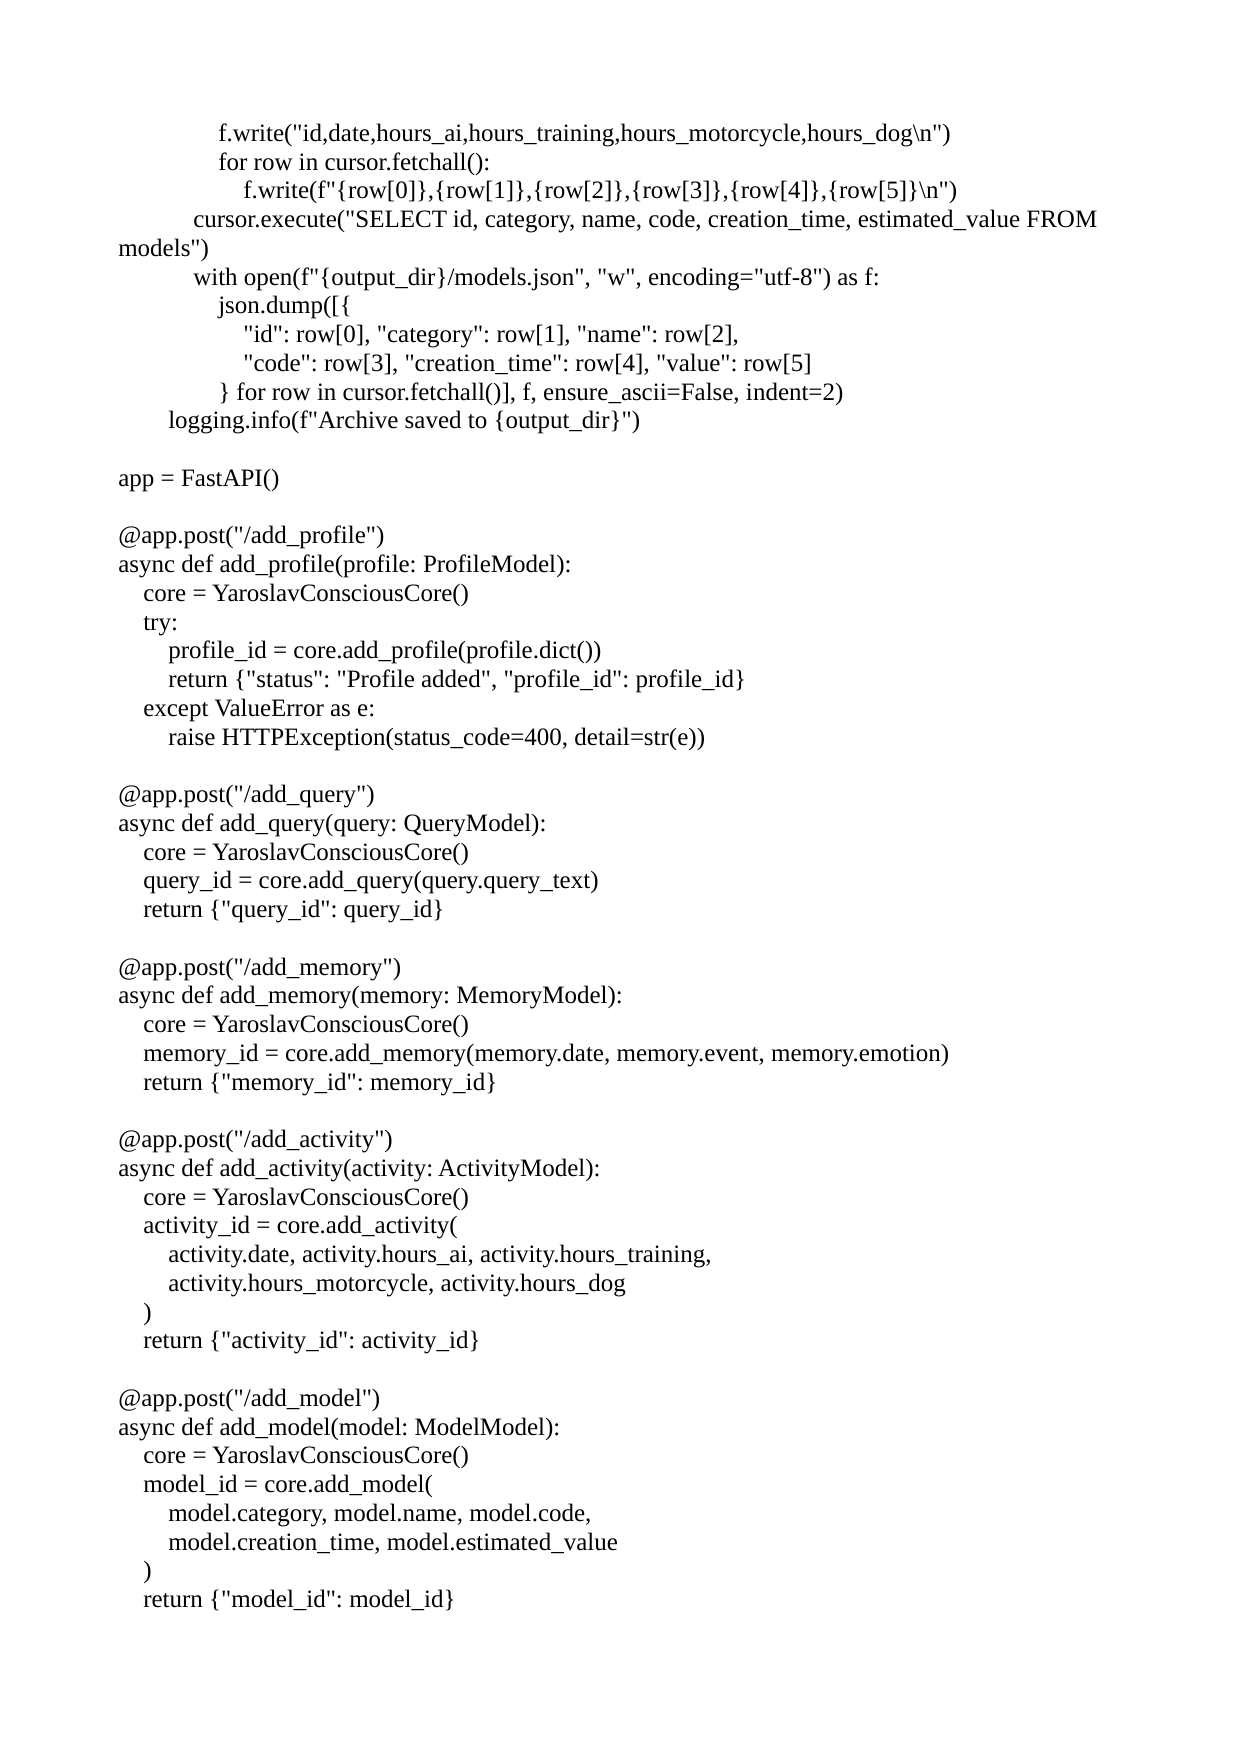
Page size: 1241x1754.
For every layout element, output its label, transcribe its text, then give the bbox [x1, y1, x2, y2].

text return {"status": "Profile added", "profile_id": profile_id} [118, 664, 1122, 693]
text with open(f"{output_dir}/models.json", "w", encoding="utf-8") as f: [118, 262, 1122, 291]
text json.dump([{ [118, 291, 1122, 319]
text async def add_query(query: QueryModel): [118, 808, 1122, 837]
text except ValueError as e: [118, 693, 1122, 722]
text @app.post("/add_activity") [118, 1124, 1122, 1153]
text f.write(f"{row[0]},{row[1]},{row[2]},{row[3]},{row[4]},{row[5]}\n") [118, 176, 1122, 204]
text core = YaroslavConsciousCore() [118, 578, 1122, 607]
text @app.post("/add_memory") [118, 952, 1122, 981]
text "code": row[3], "creation_time": row[4], "value": row[5] [118, 348, 1122, 377]
text } for row in cursor.fetchall()], f, ensure_ascii=False, indent=2) [118, 377, 1122, 406]
text async def add_activity(activity: ActivityModel): [118, 1153, 1122, 1182]
text core = YaroslavConsciousCore() [118, 1441, 1122, 1469]
text @app.post("/add_model") [118, 1383, 1122, 1412]
text activity_id = core.add_activity( [118, 1211, 1122, 1239]
text @app.post("/add_profile") [118, 521, 1122, 549]
text cursor.execute("SELECT id, category, name, code, creation_time, estimated_value FROM models") [118, 204, 1122, 262]
text core = YaroslavConsciousCore() [118, 837, 1122, 866]
text ) [118, 1297, 1122, 1326]
text return {"query_id": query_id} [118, 894, 1122, 923]
text return {"memory_id": memory_id} [118, 1067, 1122, 1096]
text model.category, model.name, model.code, [118, 1498, 1122, 1527]
text return {"model_id": model_id} [118, 1584, 1122, 1613]
text ) [118, 1556, 1122, 1584]
text async def add_model(model: ModelModel): [118, 1412, 1122, 1441]
text profile_id = core.add_profile(profile.dict()) [118, 636, 1122, 664]
text core = YaroslavConsciousCore() [118, 1009, 1122, 1038]
text try: [118, 607, 1122, 636]
text async def add_memory(memory: MemoryModel): [118, 981, 1122, 1009]
text raise HTTPException(status_code=400, detail=str(e)) [118, 722, 1122, 751]
text return {"activity_id": activity_id} [118, 1326, 1122, 1354]
text memory_id = core.add_memory(memory.date, memory.event, memory.emotion) [118, 1038, 1122, 1067]
text model_id = core.add_model( [118, 1469, 1122, 1498]
text app = FastAPI() [118, 463, 1122, 492]
text for row in cursor.fetchall(): [118, 147, 1122, 176]
text model.creation_time, model.estimated_value [118, 1527, 1122, 1556]
text @app.post("/add_query") [118, 779, 1122, 808]
text logging.info(f"Archive saved to {output_dir}") [118, 406, 1122, 434]
text async def add_profile(profile: ProfileModel): [118, 549, 1122, 578]
text "id": row[0], "category": row[1], "name": row[2], [118, 319, 1122, 348]
text activity.hours_motorcycle, activity.hours_dog [118, 1268, 1122, 1297]
text query_id = core.add_query(query.query_text) [118, 866, 1122, 894]
text f.write("id,date,hours_ai,hours_training,hours_motorcycle,hours_dog\n") [118, 118, 1122, 147]
text core = YaroslavConsciousCore() [118, 1182, 1122, 1211]
text activity.date, activity.hours_ai, activity.hours_training, [118, 1239, 1122, 1268]
